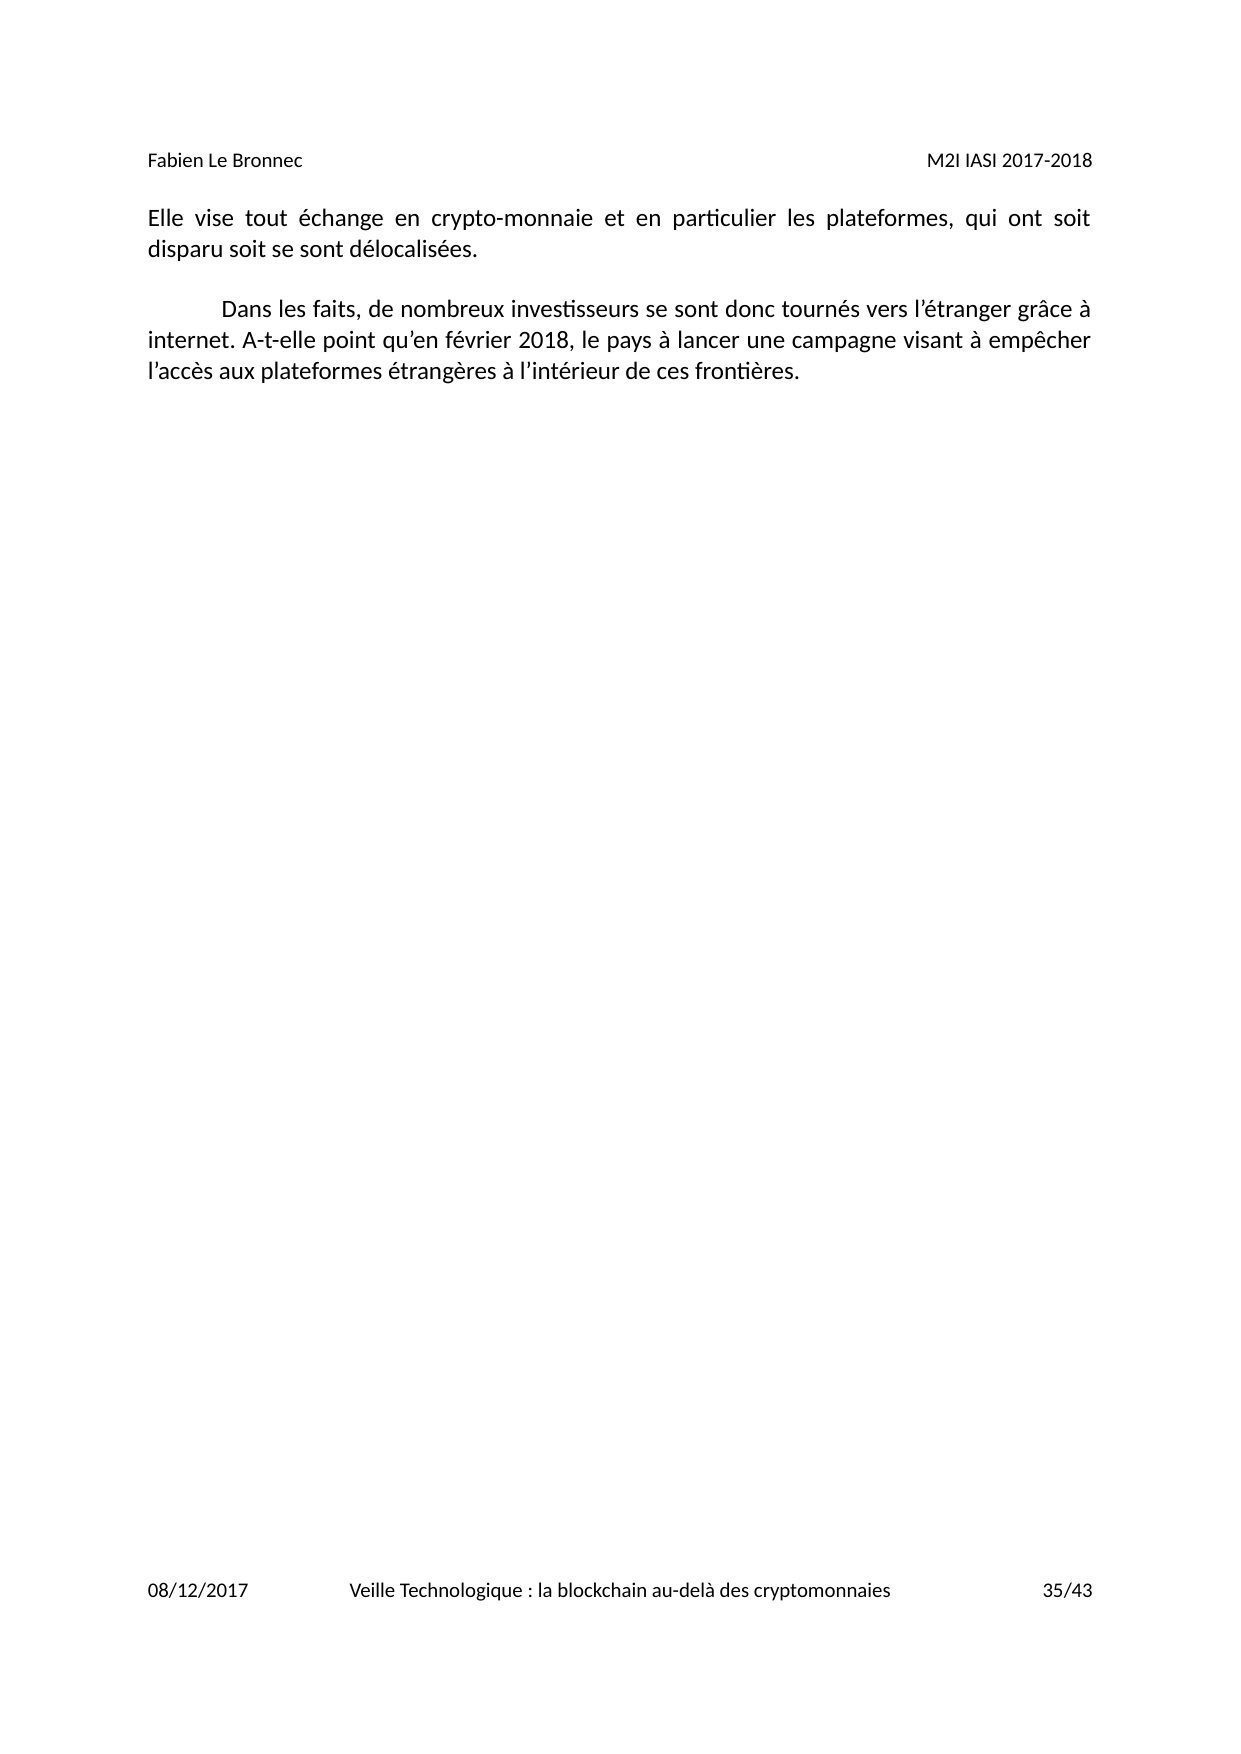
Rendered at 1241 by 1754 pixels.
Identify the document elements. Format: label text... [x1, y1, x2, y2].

text Elle vise tout échange en crypto-monnaie et en particulier les plateformes, qui ont soit disparu soit se sont délocalisées. [148, 202, 1093, 264]
text Dans les faits, de nombreux investisseurs se sont donc tournés vers l’étranger grâce à internet. A-t-elle point qu’en février 2018, le pays à lancer une campagne visant à empêcher l’accès aux plateformes étrangères à l’intérieur de ces frontières. [148, 293, 1093, 385]
